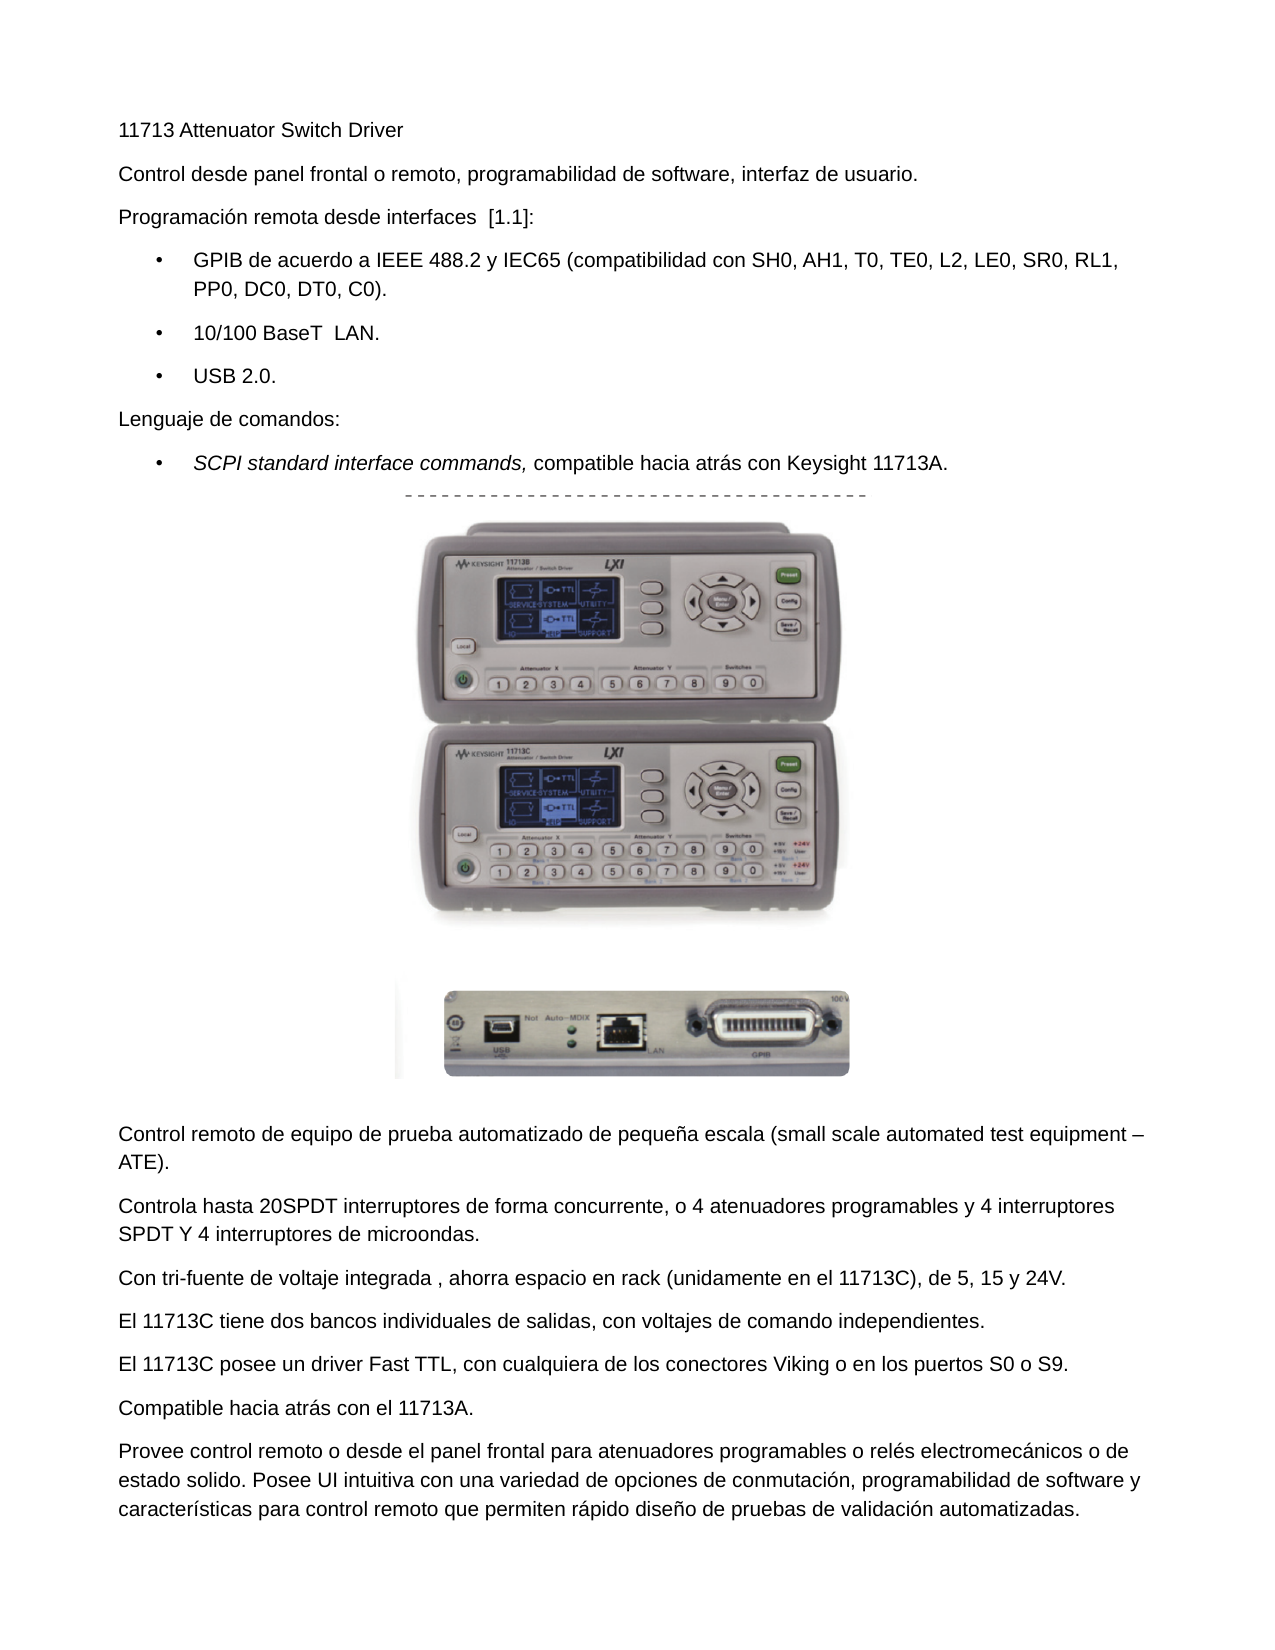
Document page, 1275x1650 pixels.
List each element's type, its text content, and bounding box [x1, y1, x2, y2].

list USB 2.0. [156, 364, 1157, 388]
list 10/100 BaseT LAN. [156, 320, 1157, 344]
list SCPI standard interface commands, compatible hacia atrás con Keysight 11713A. [156, 451, 1157, 474]
text El 11713C tiene dos bancos individuales de salidas, con voltajes de comando independientes. [118, 1309, 1157, 1333]
text Control desde panel frontal o remoto, programabilidad de software, interfaz de usuario. [118, 161, 1157, 185]
picture [403, 493, 622, 935]
text 11713 Attenuator Switch Driver [118, 118, 1157, 142]
text Provee control remoto o desde el panel frontal para atenuadores programables o relés electromecánicos o de estado solido. Posee UI intuitiva con una variedad de opciones de conmutación, programabilidad de software y características para control remoto que permiten rápido diseño de pruebas de validación automatizadas. [118, 1439, 1157, 1520]
text El 11713C posee un driver Fast TTL, con cualquiera de los conectores Viking o en los puertos S0 o S9. [118, 1352, 1157, 1376]
text Con tri-fuente de voltaje integrada , ahorra espacio en rack (unidamente en el 11713C), de 5, 15 y 24V. [118, 1266, 1157, 1289]
text Lenguaje de comandos: [118, 407, 1157, 431]
text Controla hasta 20SPDT interruptores de forma concurrente, o 4 atenuadores programables y 4 interruptores SPDT Y 4 interruptores de microondas. [118, 1193, 1157, 1246]
list GPIB de acuerdo a IEEE 488.2 y IEC65 (compatibilidad con SH0, AH1, T0, TE0, L2, LE0, SR0, RL1, PP0, DC0, DT0, C0). [156, 248, 1157, 301]
text Control remoto de equipo de prueba automatizado de pequeña escala (small scale automated test equipment – ATE). [118, 1121, 1157, 1174]
text Compatible hacia atrás con el 11713A. [118, 1396, 1157, 1419]
picture [730, 944, 865, 1079]
text Programación remota desde interfaces [1.1]: [118, 205, 1157, 229]
